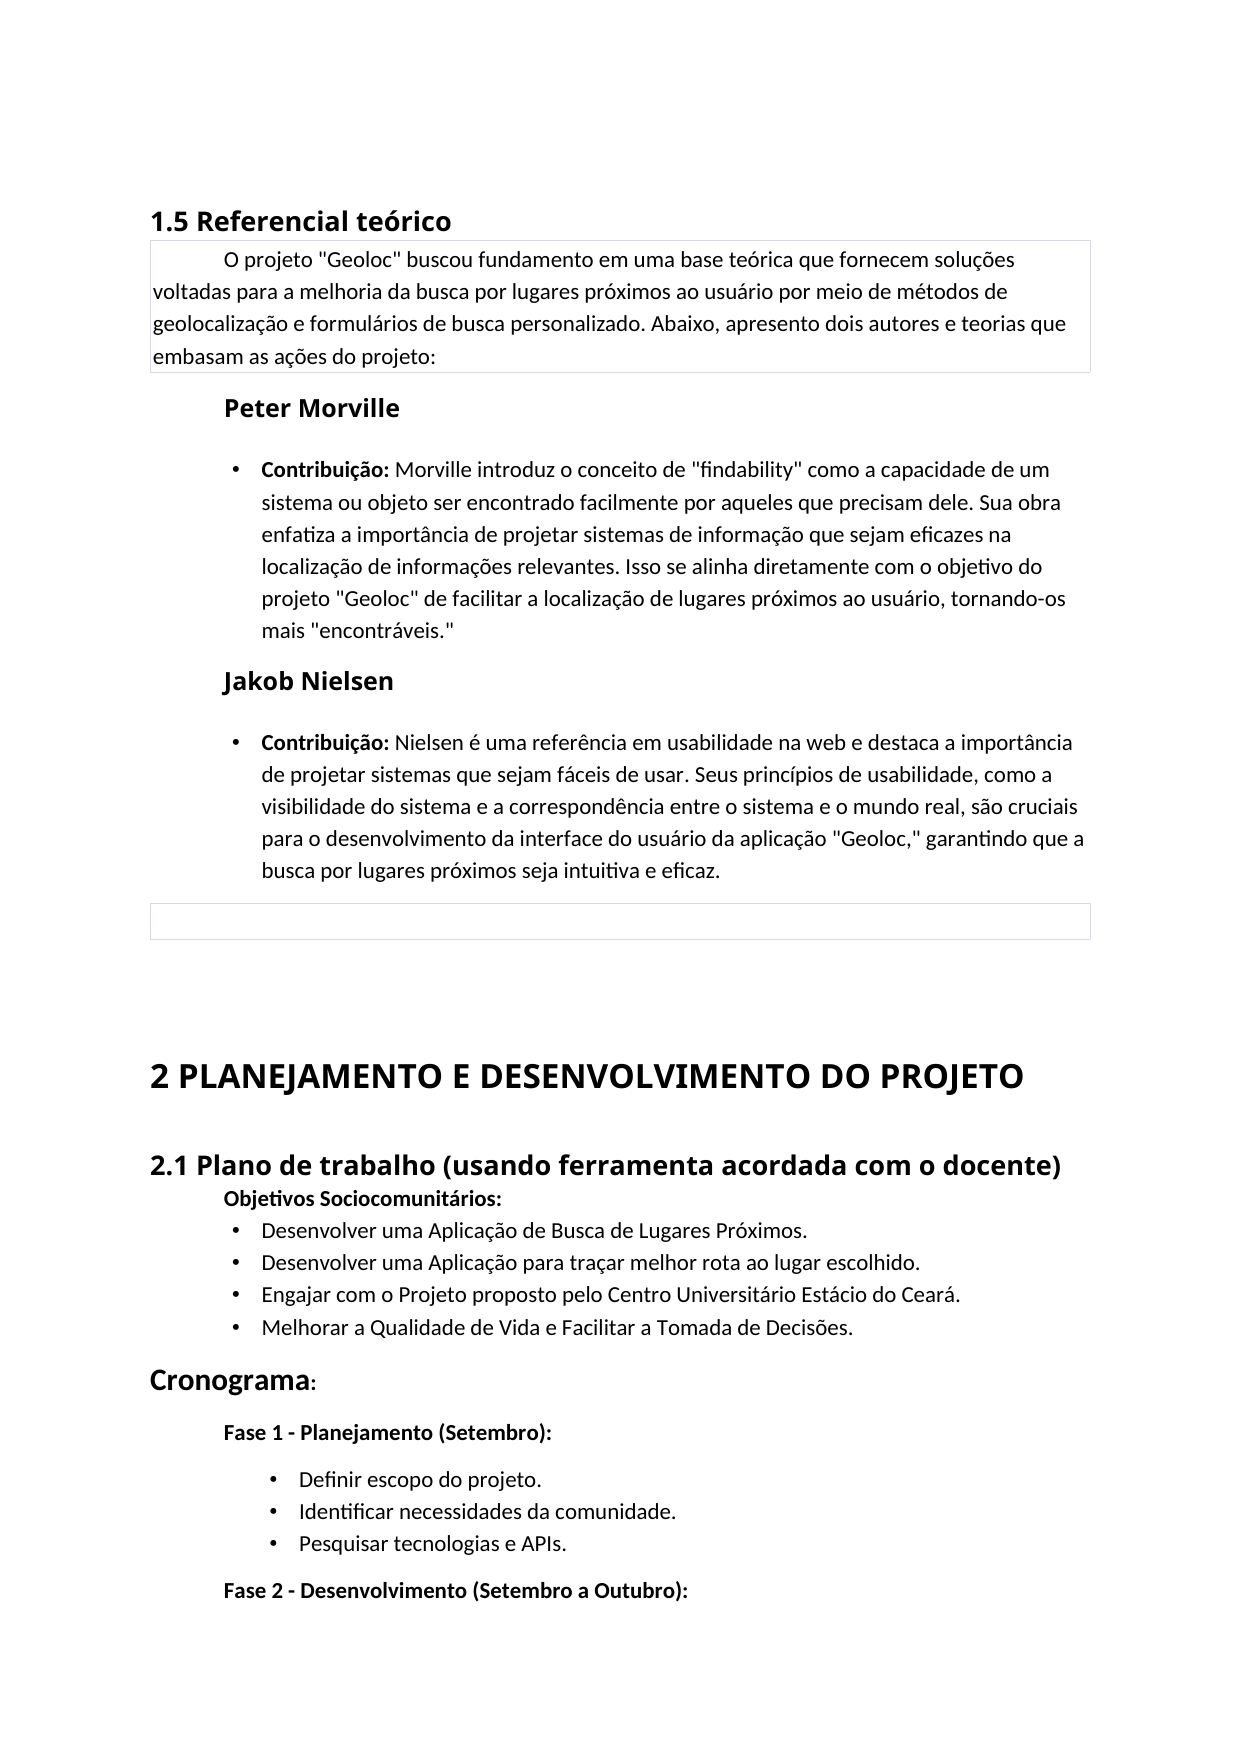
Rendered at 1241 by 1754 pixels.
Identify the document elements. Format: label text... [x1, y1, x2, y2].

list Desenvolver uma Aplicação de Busca de Lugares Próximos. [232, 1216, 1090, 1244]
subtitle 1.5 Referencial teórico [150, 202, 1090, 239]
list Contribuição: Nielsen é uma referência em usabilidade na web e destaca a importância de projetar sistemas que sejam fáceis de usar. Seus princípios de usabilidade, como a visibilidade do sistema e a correspondência entre o sistema e o mundo real, são cruciais para o desenvolvimento da interface do usuário da aplicação "Geoloc," garantindo que a busca por lugares próximos seja intuitiva e eficaz. [232, 728, 1090, 884]
subtitle Peter Morville [150, 391, 1090, 425]
subtitle Jakob Nielsen [150, 663, 1090, 697]
list Identificar necessidades da comunidade. [269, 1497, 1090, 1525]
list Pesquisar tecnologias e APIs. [269, 1529, 1090, 1557]
text Fase 1 - Planejamento (Setembro): [150, 1418, 1090, 1446]
list Melhorar a Qualidade de Vida e Facilitar a Tomada de Decisões. [232, 1313, 1090, 1341]
text Fase 2 - Desenvolvimento (Setembro a Outubro): [150, 1576, 1090, 1604]
text O projeto "Geoloc" buscou fundamento em uma base teórica que fornecem soluções voltadas para a melhoria da busca por lugares próximos ao usuário por meio de métodos de geolocalização e formulários de busca personalizado. Abaixo, apresento dois autores e teorias que embasam as ações do projeto: [151, 241, 1090, 372]
list Contribuição: Morville introduz o conceito de "findability" como a capacidade de um sistema ou objeto ser encontrado facilmente por aqueles que precisam dele. Sua obra enfatiza a importância de projetar sistemas de informação que sejam eficazes na localização de informações relevantes. Isso se alinha diretamente com o objetivo do projeto "Geoloc" de facilitar a localização de lugares próximos ao usuário, tornando-os mais "encontráveis." [232, 456, 1090, 644]
text Cronograma: [150, 1359, 1090, 1398]
list Engajar com o Projeto proposto pelo Centro Universitário Estácio do Ceará. [232, 1281, 1090, 1309]
subtitle 2 PLANEJAMENTO E DESENVOLVIMENTO DO PROJETO [150, 1053, 1090, 1098]
subtitle 2.1 Plano de trabalho (usando ferramenta acordada com o docente) [150, 1146, 1090, 1183]
list Desenvolver uma Aplicação para traçar melhor rota ao lugar escolhido. [232, 1248, 1090, 1276]
list Definir escopo do projeto. [269, 1465, 1090, 1493]
text Objetivos Sociocomunitários: [150, 1184, 1090, 1212]
